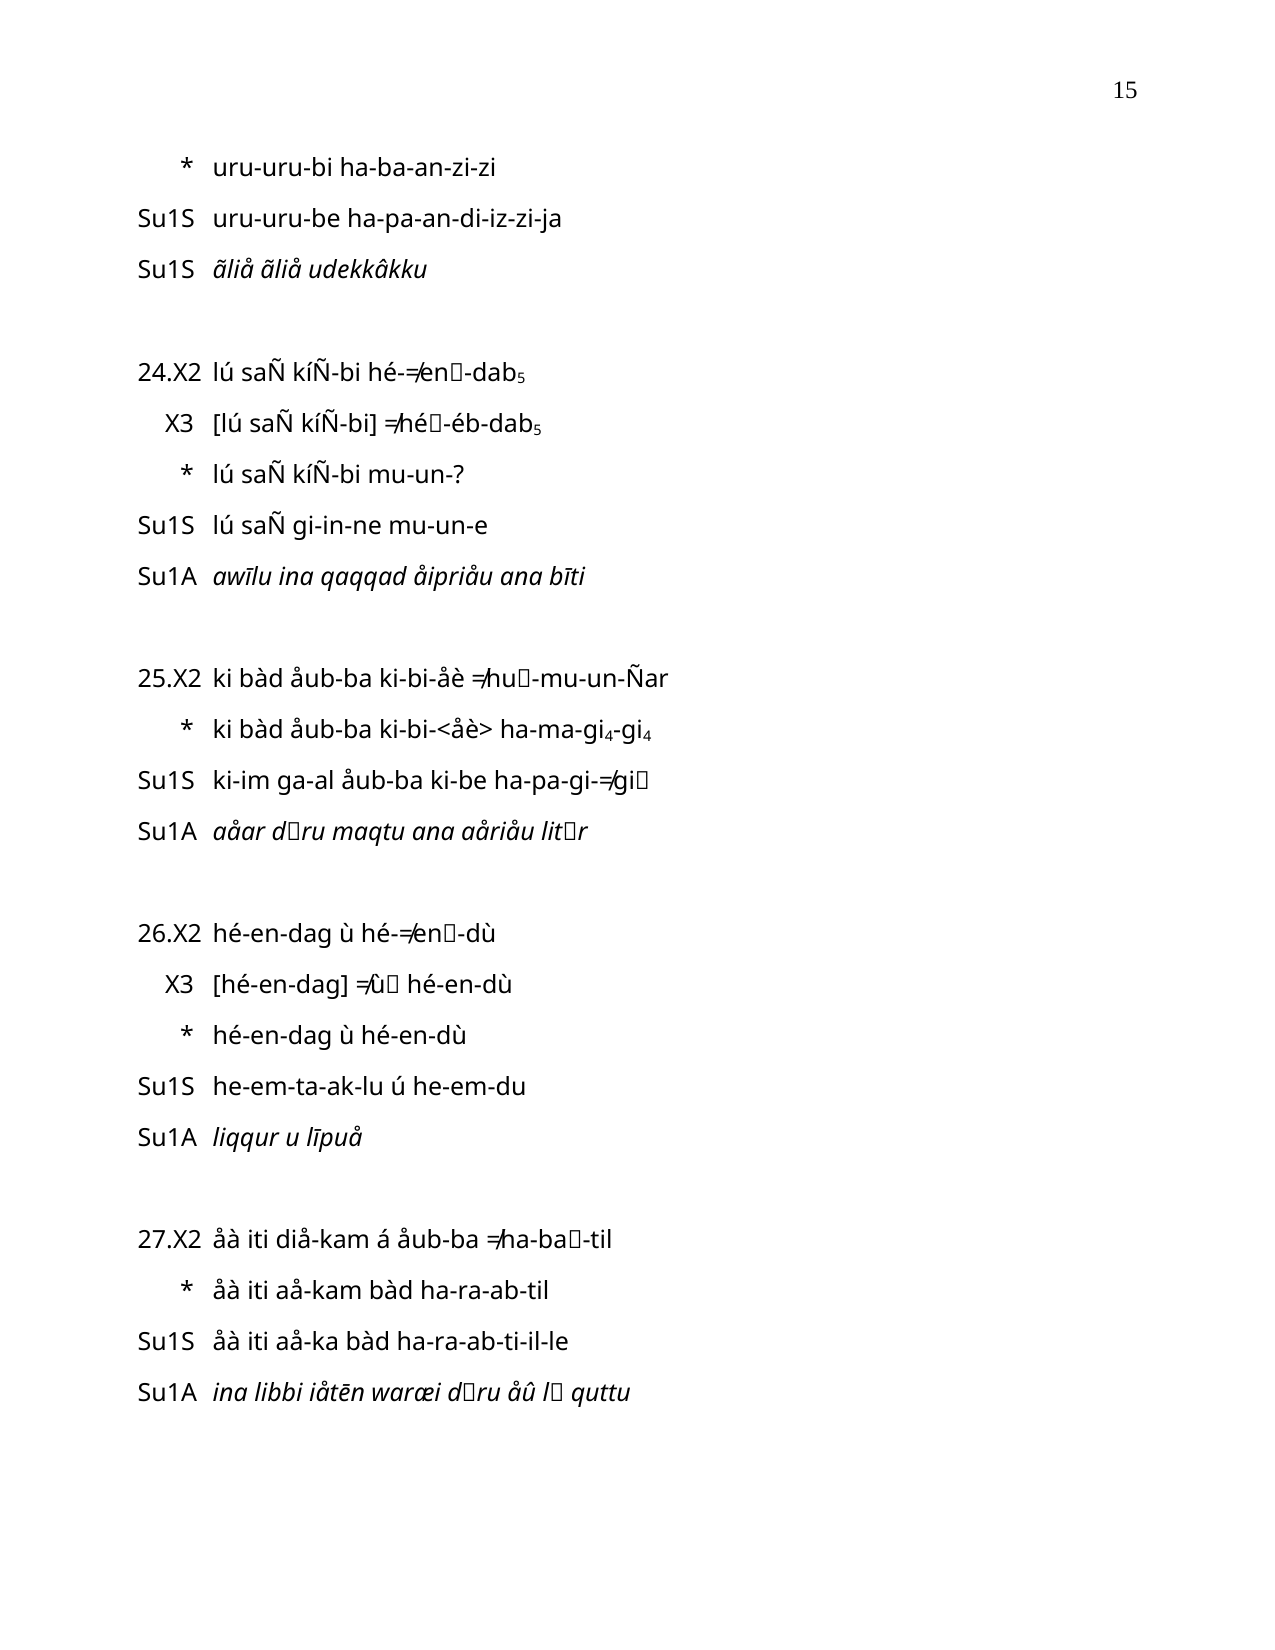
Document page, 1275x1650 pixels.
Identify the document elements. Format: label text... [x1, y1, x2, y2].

text Su1A ina libbi iåtēn waræi dru åû l quttu [137, 1375, 1138, 1409]
text Su1S uru-uru-be ha-pa-an-di-iz-zi-ja [137, 201, 1138, 235]
text * ki bàd åub-ba ki-bi-<åè> ha-ma-gi4-gi4 [137, 711, 1138, 746]
text * lú saÑ kíÑ-bi mu-un-? [137, 456, 1138, 490]
text Su1S ãliå ãliå udekkâkku [137, 252, 1138, 286]
text 26. X2 hé-en-dag ù hé-≠en-dù [137, 916, 1138, 950]
text 25. X2 ki bàd åub-ba ki-bi-åè ≠hu-mu-un-Ñar [137, 660, 1138, 694]
text * hé-en-dag ù hé-en-dù [137, 1018, 1138, 1052]
text Su1S åà iti aå-ka bàd ha-ra-ab-ti-il-le [137, 1324, 1138, 1358]
text Su1S lú saÑ gi-in-ne mu-un-e [137, 507, 1138, 541]
text 27. X2 åà iti diå-kam á åub-ba ≠ha-ba-til [137, 1222, 1138, 1256]
text 24. X2 lú saÑ kíÑ-bi hé-≠en-dab5 [137, 354, 1138, 388]
text Su1A awīlu ina qaqqad åipriåu ana bīti [137, 558, 1138, 592]
text Su1S ki-im ga-al åub-ba ki-be ha-pa-gi-≠gi [137, 762, 1138, 797]
text Su1A aåar dru maqtu ana aåriåu litr [137, 813, 1138, 848]
text Su1A liqqur u līpuå [137, 1120, 1138, 1154]
text * åà iti aå-kam bàd ha-ra-ab-til [137, 1273, 1138, 1307]
text Su1S he-em-ta-ak-lu ú he-em-du [137, 1069, 1138, 1103]
text X3 [lú saÑ kíÑ-bi] ≠hé-éb-dab5 [137, 405, 1138, 439]
text * uru-uru-bi ha-ba-an-zi-zi [137, 150, 1138, 184]
text X3 [hé-en-dag] ≠ù hé-en-dù [137, 967, 1138, 1001]
